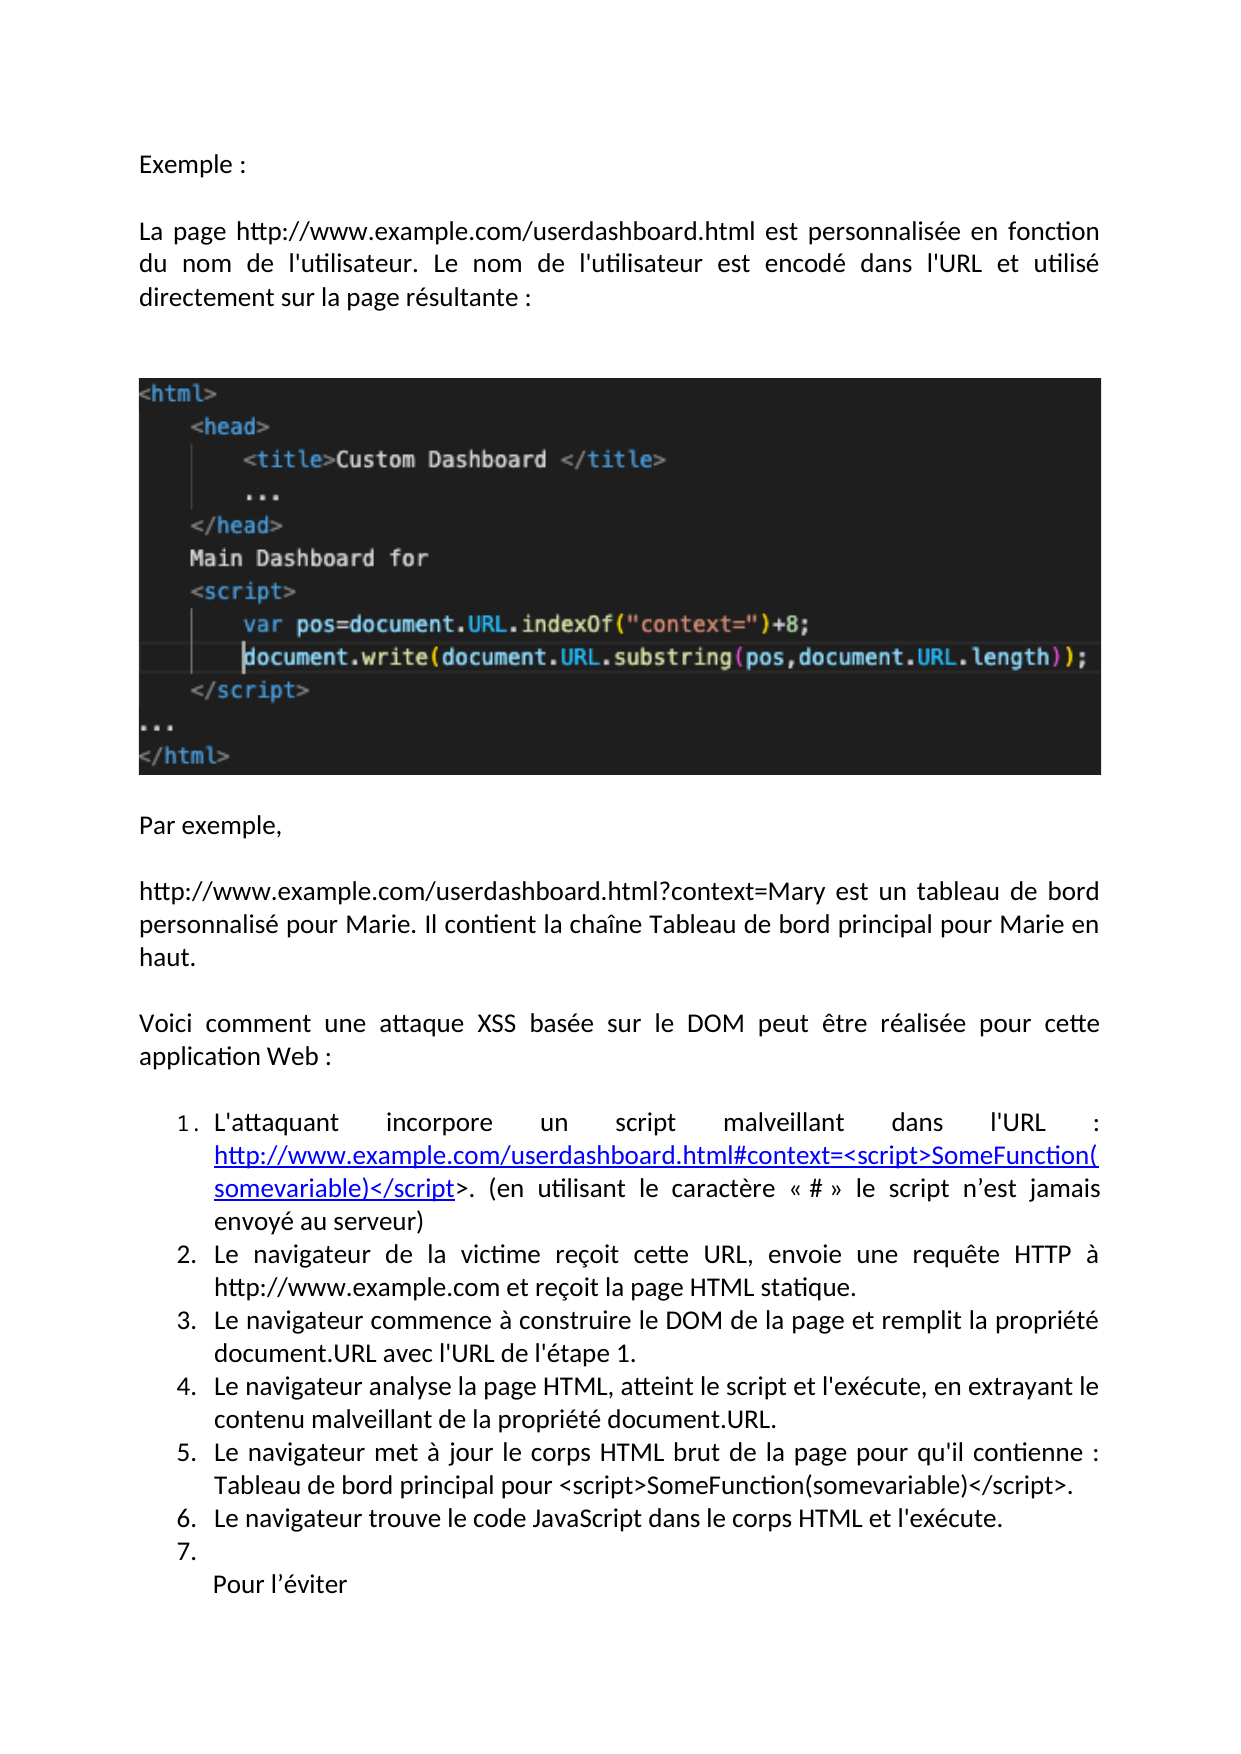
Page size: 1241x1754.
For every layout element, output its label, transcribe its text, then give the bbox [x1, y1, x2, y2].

list Le navigateur trouve le code JavaScript dans le corps HTML et l'exécute. [176, 1501, 1101, 1534]
picture [138, 378, 1102, 775]
text Pour l’éviter [139, 1567, 1101, 1600]
text La page http://www.example.com/userdashboard.html est personnalisée en fonction du nom de l'utilisateur. Le nom de l'utilisateur est encodé dans l'URL et utilisé directement sur la page résultante : [139, 214, 1101, 313]
list Le navigateur analyse la page HTML, atteint le script et l'exécute, en extrayant le contenu malveillant de la propriété document.URL. [176, 1369, 1101, 1435]
list Le navigateur met à jour le corps HTML brut de la page pour qu'il contienne : Tableau de bord principal pour <script>SomeFunction(somevariable)</script>. [176, 1435, 1101, 1501]
list Le navigateur commence à construire le DOM de la page et remplit la propriété document.URL avec l'URL de l'étape 1. [176, 1303, 1101, 1369]
text Exemple : [139, 148, 1101, 181]
text http://www.example.com/userdashboard.html?context=Mary est un tableau de bord personnalisé pour Marie. Il contient la chaîne Tableau de bord principal pour Marie en haut. [139, 874, 1101, 973]
list L'attaquant incorpore un script malveillant dans l'URL : http://www.example.com/userdashboard.html#context=<script>SomeFunction(somevariable)</script>. (en utilisant le caractère « # » le script n’est jamais envoyé au serveur) [176, 1105, 1101, 1237]
text Voici comment une attaque XSS basée sur le DOM peut être réalisée pour cette application Web : [139, 1006, 1101, 1072]
text Par exemple, [139, 808, 1101, 841]
list Le navigateur de la victime reçoit cette URL, envoie une requête HTTP à http://www.example.com et reçoit la page HTML statique. [176, 1237, 1101, 1303]
